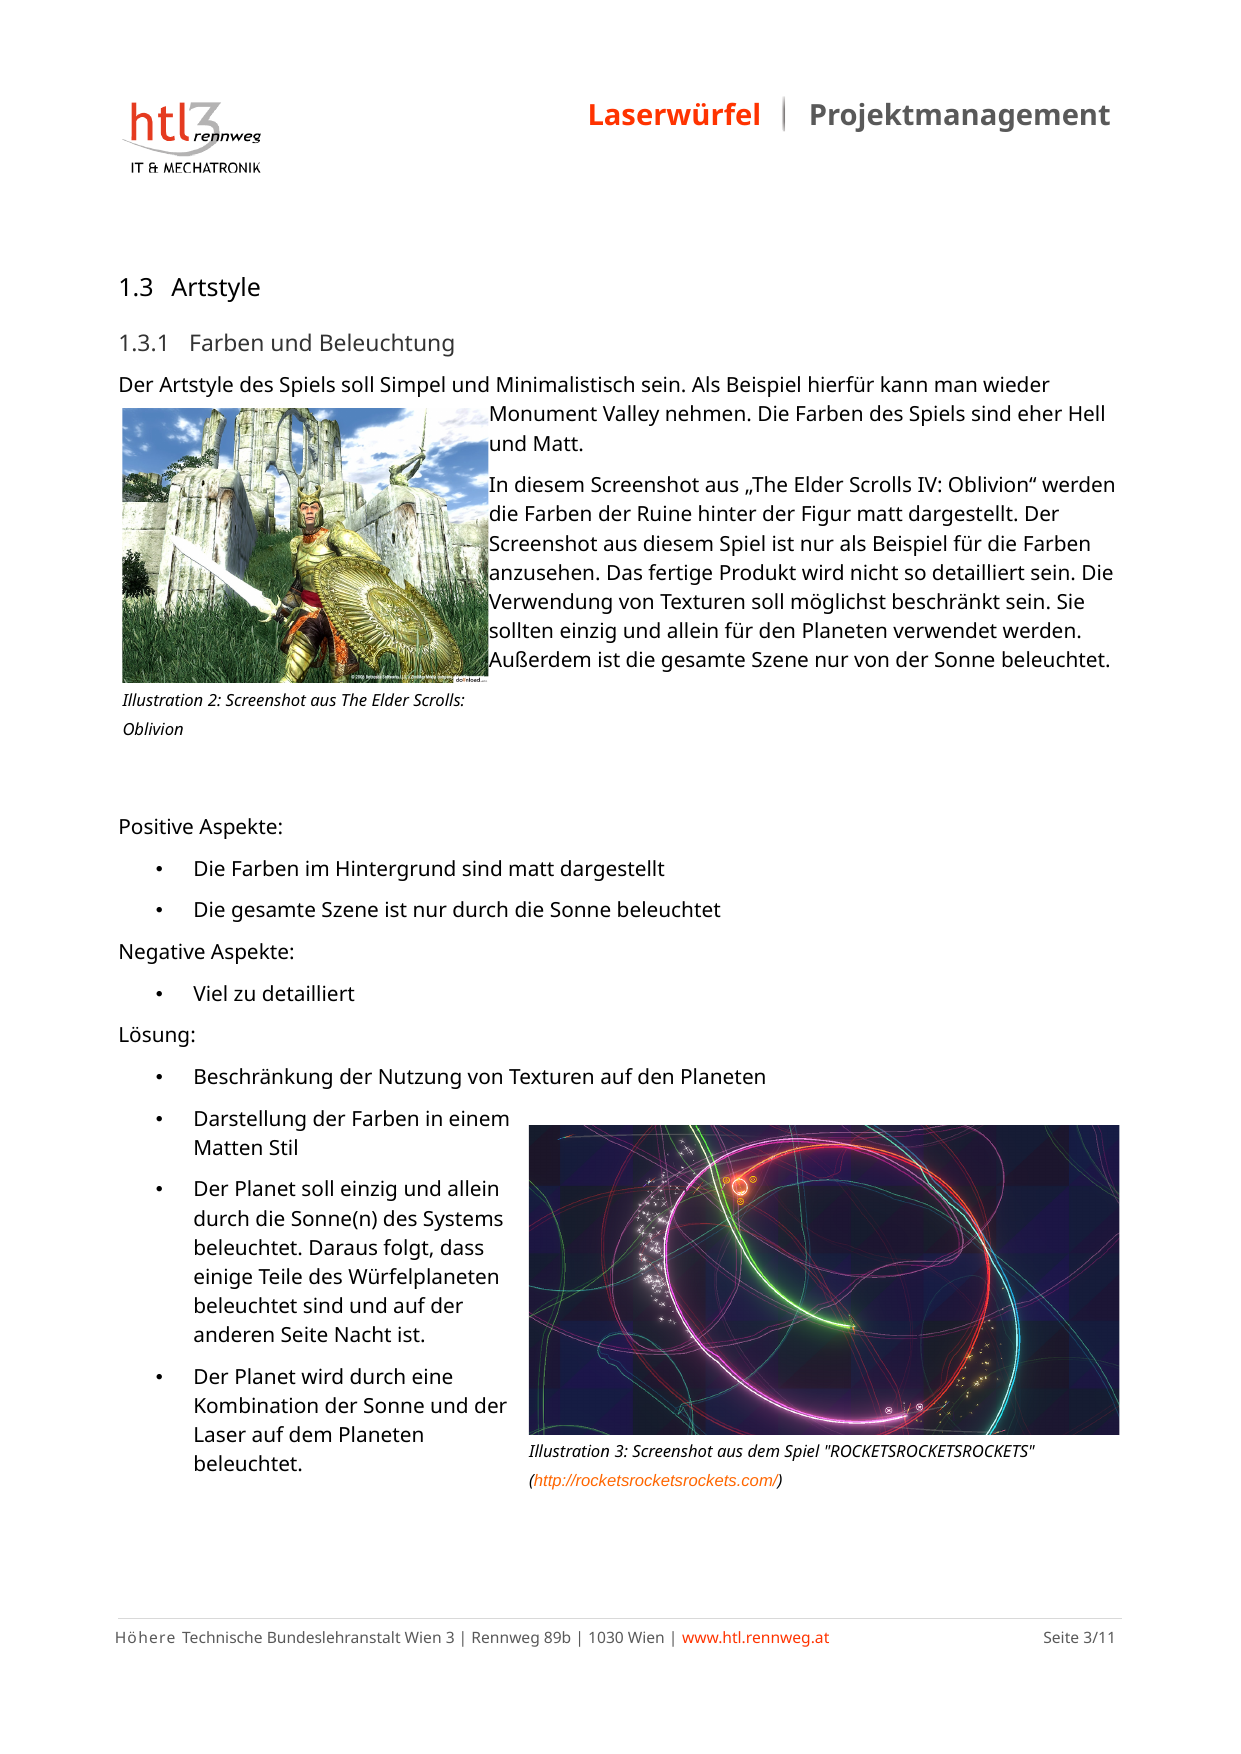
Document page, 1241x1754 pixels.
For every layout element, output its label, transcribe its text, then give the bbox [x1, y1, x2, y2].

list Die Farben im Hintergrund sind matt dargestellt [156, 853, 1122, 882]
list Beschränkung der Nutzung von Texturen auf den Planeten [156, 1061, 1122, 1090]
list Die gesamte Szene ist nur durch die Sonne beleuchtet [156, 894, 1122, 923]
list [529, 1493, 1119, 1512]
list Darstellung der Farben in einem Matten Stil [156, 1103, 1122, 1161]
list Illustration 3: Screenshot aus dem Spiel "ROCKETSROCKETSROCKETS" (http://rocketsrocketsrockets.com/) [529, 1435, 1119, 1493]
picture [122, 408, 489, 683]
text In diesem Screenshot aus „The Elder Scrolls IV: Oblivion“ werden die Farben der Ruine hinter der Figur matt dargestellt. Der Screenshot aus diesem Spiel ist nur als Beispiel für die Farben anzusehen. Das fertige Produkt wird nicht so detailliert sein. Die Verwendung von Texturen soll möglichst beschränkt sein. Sie sollten einzig und allein für den Planeten verwendet werden. Außerdem ist die gesamte Szene nur von der Sonne beleuchtet. [489, 469, 1122, 673]
subtitle Farben und Beleuchtung [118, 328, 1122, 357]
text Der Artstyle des Spiels soll Simpel und Minimalistisch sein. Als Beispiel hierfür kann man wieder Monument Valley nehmen. Die Farben des Spiels sind eher Hell und Matt. [118, 369, 1122, 457]
text Positive Aspekte: [118, 811, 1122, 840]
text Lösung: [118, 1019, 1122, 1048]
text Illustration 2: Screenshot aus The Elder Scrolls: Oblivion [122, 683, 488, 741]
text Negative Aspekte: [118, 936, 1122, 965]
list Der Planet soll einzig und allein durch die Sonne(n) des Systems beleuchtet. Daraus folgt, dass einige Teile des Würfelplaneten beleuchtet sind und auf der anderen Seite Nacht ist. [156, 1173, 528, 1348]
list Der Planet wird durch eine Kombination der Sonne und der Laser auf dem Planeten beleuchtet. [156, 1361, 529, 1478]
subtitle Artstyle [118, 273, 1122, 303]
picture [528, 1125, 1120, 1435]
list Viel zu detailliert [156, 978, 1122, 1007]
